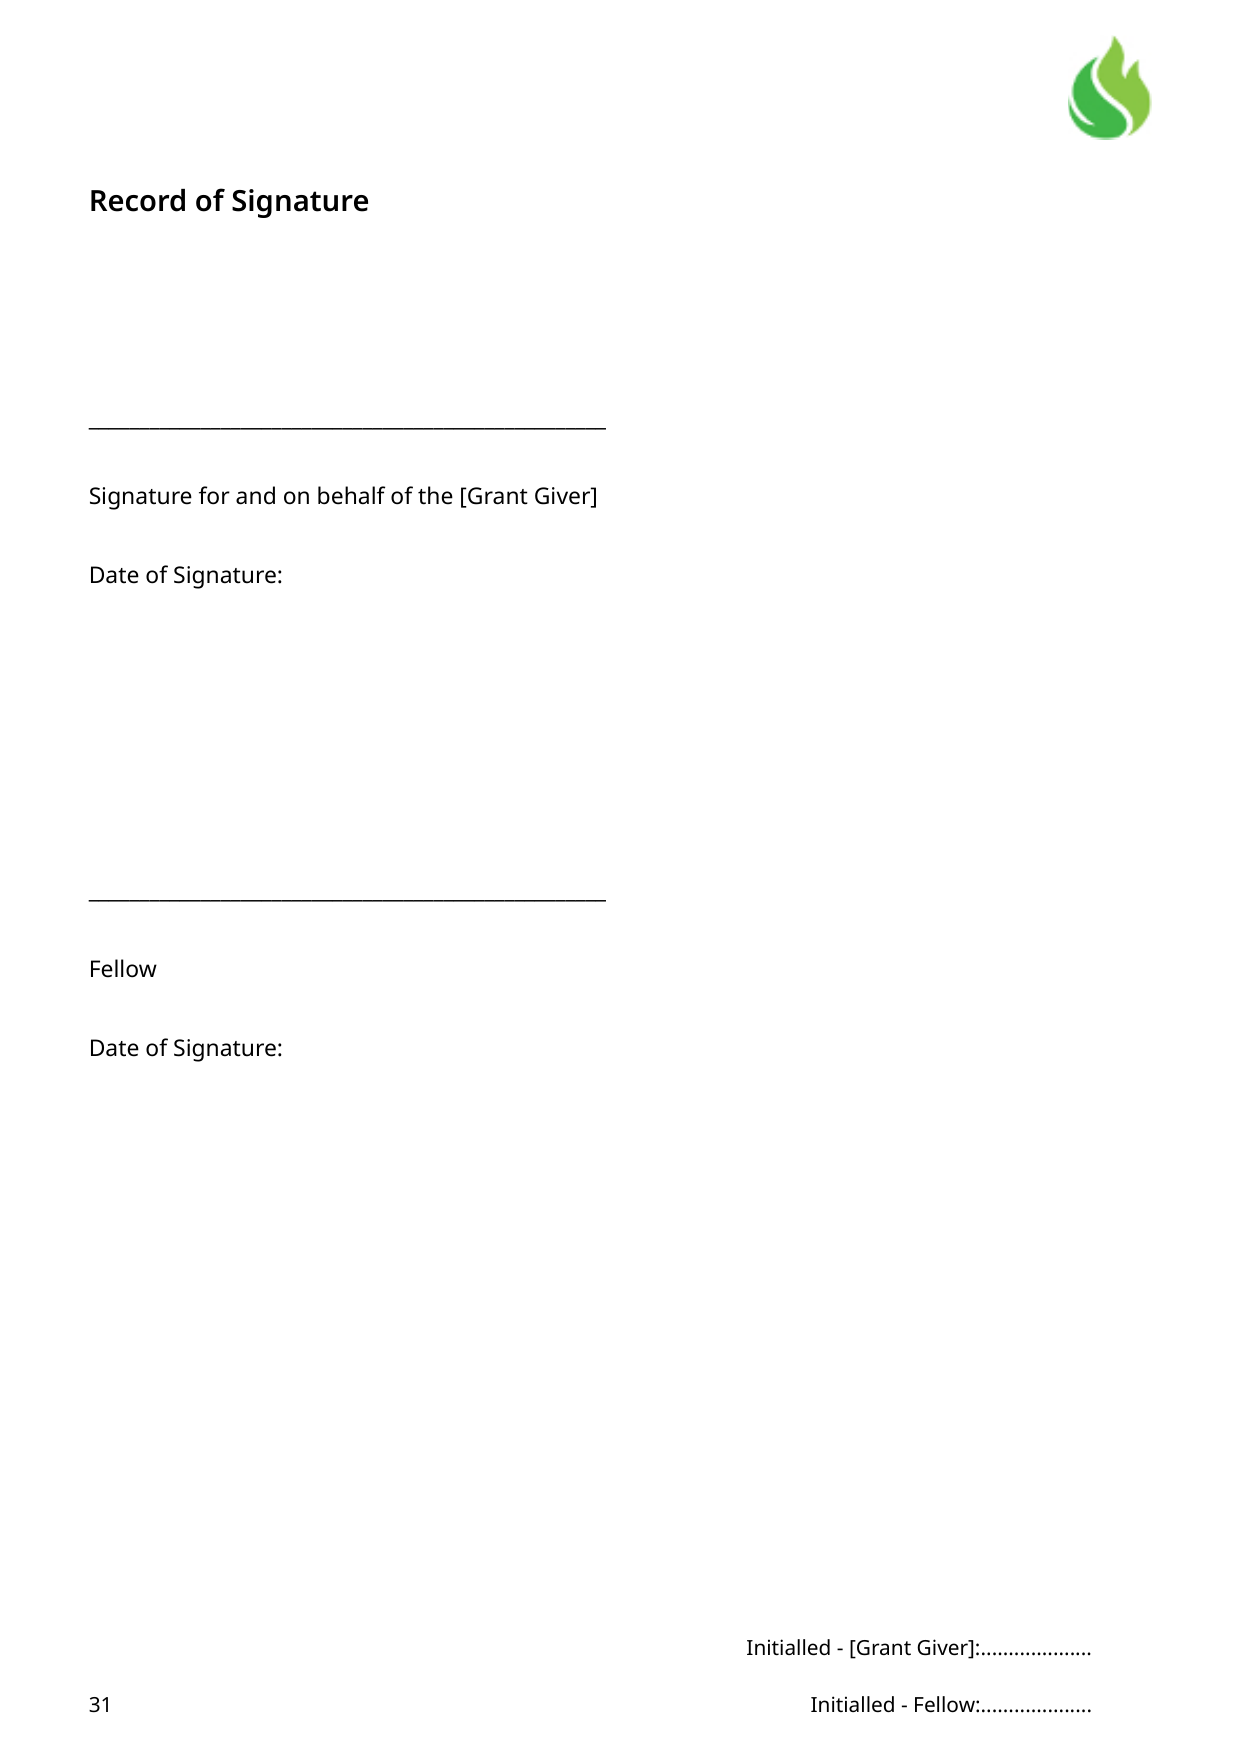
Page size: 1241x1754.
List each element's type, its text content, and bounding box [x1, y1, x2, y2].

subtitle Signature for and on behalf of the [Grant Giver] [88, 480, 1152, 511]
subtitle ___________________________________________________ [88, 874, 1152, 905]
subtitle Date of Signature: [88, 1031, 1152, 1063]
subtitle Record of Signature [88, 180, 1152, 220]
subtitle Date of Signature: [88, 559, 1152, 590]
subtitle Fellow [88, 953, 1152, 984]
picture [1089, 35, 1152, 114]
subtitle ___________________________________________________ [88, 401, 1152, 433]
